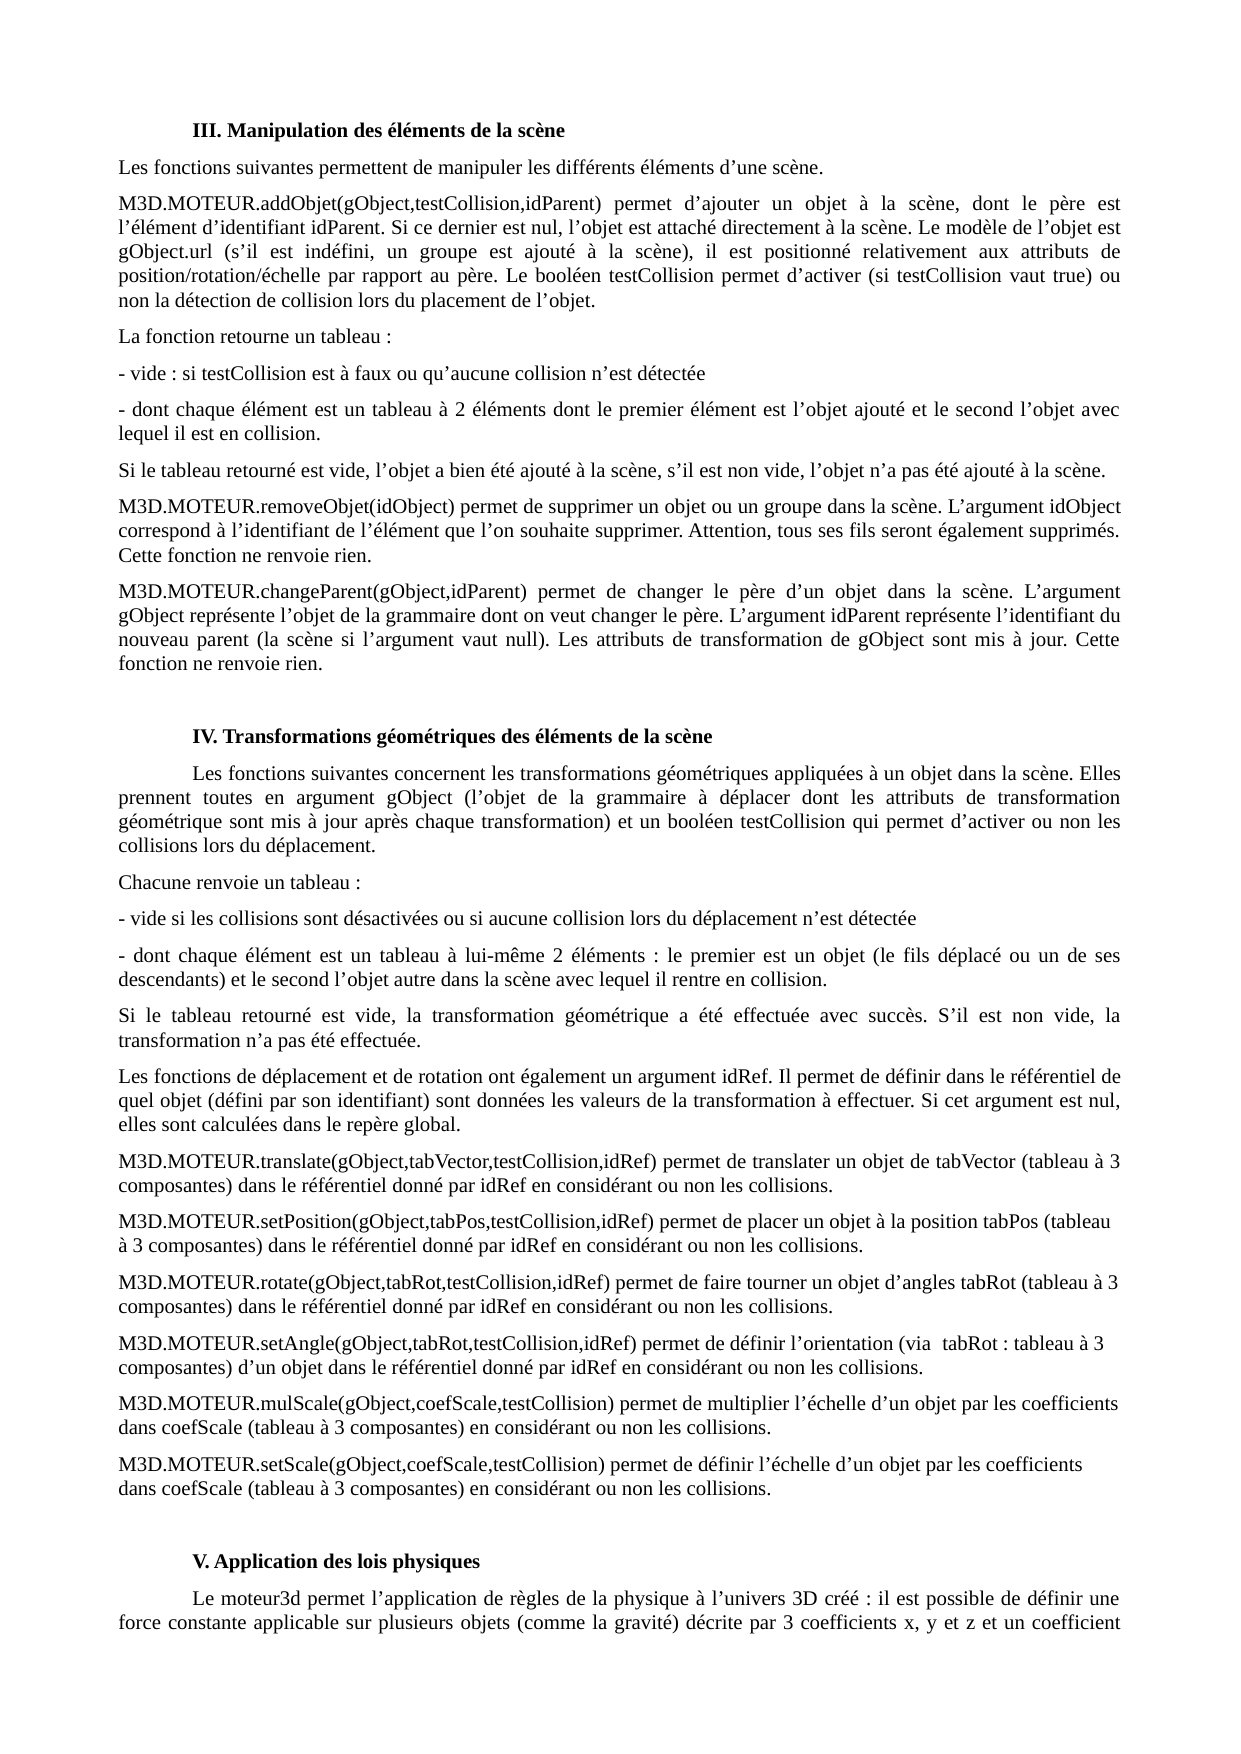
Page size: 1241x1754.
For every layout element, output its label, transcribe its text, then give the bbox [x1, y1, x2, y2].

text M3D.MOTEUR.rotate(gObject,tabRot,testCollision,idRef) permet de faire tourner un objet d’angles tabRot (tableau à 3 composantes) dans le référentiel donné par idRef en considérant ou non les collisions. [118, 1270, 1122, 1318]
text Les fonctions de déplacement et de rotation ont également un argument idRef. Il permet de définir dans le référentiel de quel objet (défini par son identifiant) sont données les valeurs de la transformation à effectuer. Si cet argument est nul, elles sont calculées dans le repère global. [118, 1064, 1122, 1136]
text - dont chaque élément est un tableau à lui-même 2 éléments : le premier est un objet (le fils déplacé ou un de ses descendants) et le second l’objet autre dans la scène avec lequel il rentre en collision. [118, 943, 1122, 991]
text - vide : si testCollision est à faux ou qu’aucune collision n’est détectée [118, 361, 1122, 385]
text M3D.MOTEUR.translate(gObject,tabVector,testCollision,idRef) permet de translater un objet de tabVector (tableau à 3 composantes) dans le référentiel donné par idRef en considérant ou non les collisions. [118, 1149, 1122, 1197]
text III. Manipulation des éléments de la scène [118, 118, 1122, 142]
text M3D.MOTEUR.setScale(gObject,coefScale,testCollision) permet de définir l’échelle d’un objet par les coefficients dans coefScale (tableau à 3 composantes) en considérant ou non les collisions. [118, 1452, 1122, 1500]
text M3D.MOTEUR.setPosition(gObject,tabPos,testCollision,idRef) permet de placer un objet à la position tabPos (tableau à 3 composantes) dans le référentiel donné par idRef en considérant ou non les collisions. [118, 1209, 1122, 1257]
text M3D.MOTEUR.addObjet(gObject,testCollision,idParent) permet d’ajouter un objet à la scène, dont le père est l’élément d’identifiant idParent. Si ce dernier est nul, l’objet est attaché directement à la scène. Le modèle de l’objet est gObject.url (s’il est indéfini, un groupe est ajouté à la scène), il est positionné relativement aux attributs de position/rotation/échelle par rapport au père. Le booléen testCollision permet d’activer (si testCollision vaut true) ou non la détection de collision lors du placement de l’objet. [118, 191, 1122, 312]
text M3D.MOTEUR.mulScale(gObject,coefScale,testCollision) permet de multiplier l’échelle d’un objet par les coefficients dans coefScale (tableau à 3 composantes) en considérant ou non les collisions. [118, 1391, 1122, 1439]
text M3D.MOTEUR.setAngle(gObject,tabRot,testCollision,idRef) permet de définir l’orientation (via tabRot : tableau à 3 composantes) d’un objet dans le référentiel donné par idRef en considérant ou non les collisions. [118, 1331, 1122, 1379]
text Chacune renvoie un tableau : [118, 870, 1122, 894]
text Le moteur3d permet l’application de règles de la physique à l’univers 3D créé : il est possible de définir une force constante applicable sur plusieurs objets (comme la gravité) décrite par 3 coefficients x, y et z et un coefficient [118, 1586, 1122, 1634]
text Si le tableau retourné est vide, la transformation géométrique a été effectuée avec succès. S’il est non vide, la transformation n’a pas été effectuée. [118, 1003, 1122, 1052]
text Si le tableau retourné est vide, l’objet a bien été ajouté à la scène, s’il est non vide, l’objet n’a pas été ajouté à la scène. [118, 458, 1122, 482]
text IV. Transformations géométriques des éléments de la scène [118, 724, 1122, 748]
text Les fonctions suivantes permettent de manipuler les différents éléments d’une scène. [118, 155, 1122, 179]
text La fonction retourne un tableau : [118, 324, 1122, 348]
text - vide si les collisions sont désactivées ou si aucune collision lors du déplacement n’est détectée [118, 906, 1122, 930]
text - dont chaque élément est un tableau à 2 éléments dont le premier élément est l’objet ajouté et le second l’objet avec lequel il est en collision. [118, 397, 1122, 445]
text M3D.MOTEUR.removeObjet(idObject) permet de supprimer un objet ou un groupe dans la scène. L’argument idObject correspond à l’identifiant de l’élément que l’on souhaite supprimer. Attention, tous ses fils seront également supprimés. Cette fonction ne renvoie rien. [118, 494, 1122, 567]
text V. Application des lois physiques [118, 1549, 1122, 1573]
text M3D.MOTEUR.changeParent(gObject,idParent) permet de changer le père d’un objet dans la scène. L’argument gObject représente l’objet de la grammaire dont on veut changer le père. L’argument idParent représente l’identifiant du nouveau parent (la scène si l’argument vaut null). Les attributs de transformation de gObject sont mis à jour. Cette fonction ne renvoie rien. [118, 579, 1122, 675]
text Les fonctions suivantes concernent les transformations géométriques appliquées à un objet dans la scène. Elles prennent toutes en argument gObject (l’objet de la grammaire à déplacer dont les attributs de transformation géométrique sont mis à jour après chaque transformation) et un booléen testCollision qui permet d’activer ou non les collisions lors du déplacement. [118, 761, 1122, 857]
